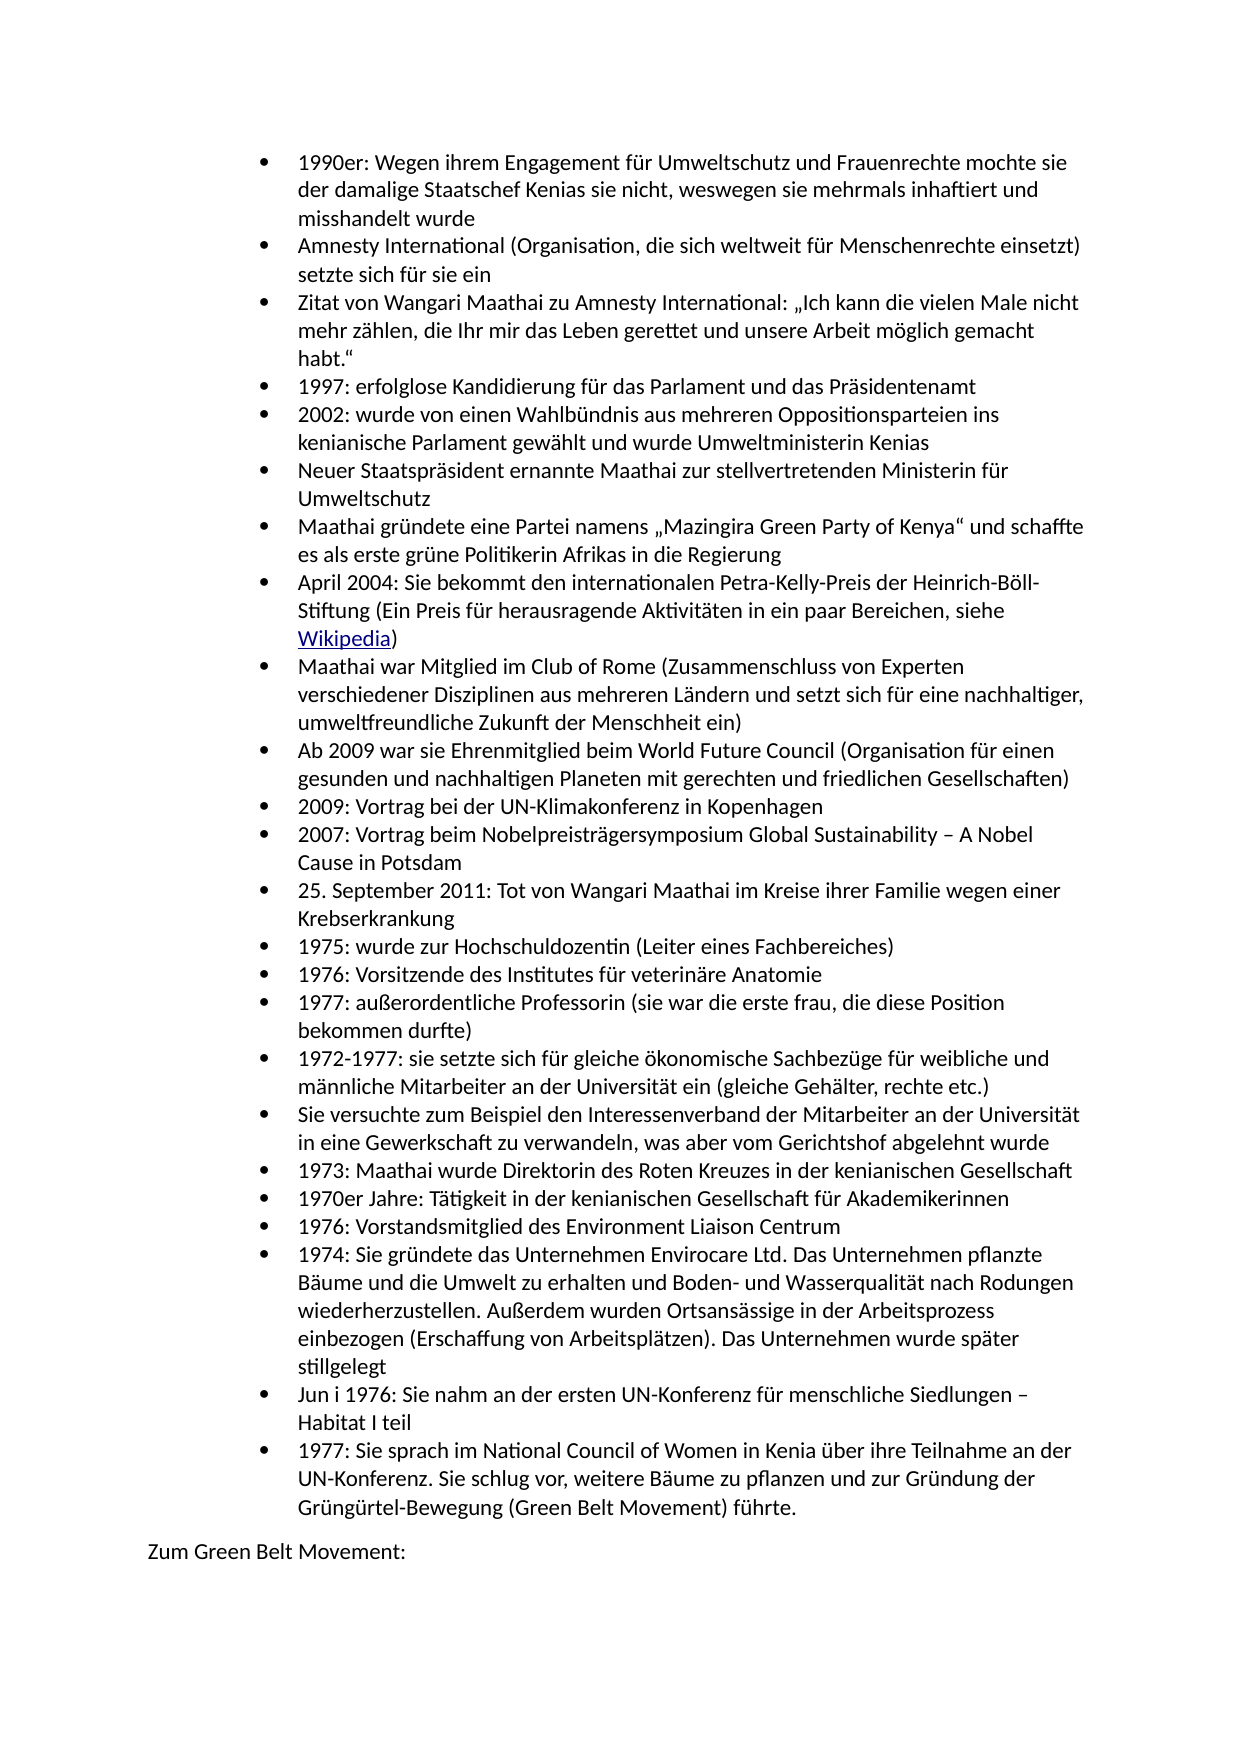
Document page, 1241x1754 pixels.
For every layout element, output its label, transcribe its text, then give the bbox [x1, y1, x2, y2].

list 1972-1977: sie setzte sich für gleiche ökonomische Sachbezüge für weibliche und männliche Mitarbeiter an der Universität ein (gleiche Gehälter, rechte etc.) [260, 1044, 1093, 1100]
list 2009: Vortrag bei der UN-Klimakonferenz in Kopenhagen [260, 792, 1093, 820]
list 2007: Vortrag beim Nobelpreisträgersymposium Global Sustainability – A Nobel Cause in Potsdam [260, 820, 1093, 876]
list April 2004: Sie bekommt den internationalen Petra-Kelly-Preis der Heinrich-Böll-Stiftung (Ein Preis für herausragende Aktivitäten in ein paar Bereichen, siehe Wikipedia) [260, 568, 1093, 652]
list 1970er Jahre: Tätigkeit in der kenianischen Gesellschaft für Akademikerinnen [260, 1184, 1093, 1212]
list Jun i 1976: Sie nahm an der ersten UN-Konferenz für menschliche Siedlungen – Habitat I teil [260, 1381, 1093, 1437]
list Ab 2009 war sie Ehrenmitglied beim World Future Council (Organisation für einen gesunden und nachhaltigen Planeten mit gerechten und friedlichen Gesellschaften) [260, 736, 1093, 792]
list 1997: erfolglose Kandidierung für das Parlament und das Präsidentenamt [260, 372, 1093, 400]
text Zum Green Belt Movement: [148, 1537, 1093, 1565]
list Maathai war Mitglied im Club of Rome (Zusammenschluss von Experten verschiedener Disziplinen aus mehreren Ländern und setzt sich für eine nachhaltiger, umweltfreundliche Zukunft der Menschheit ein) [260, 652, 1093, 736]
list 1973: Maathai wurde Direktorin des Roten Kreuzes in der kenianischen Gesellschaft [260, 1156, 1093, 1184]
list 1977: Sie sprach im National Council of Women in Kenia über ihre Teilnahme an der UN-Konferenz. Sie schlug vor, weitere Bäume zu pflanzen und zur Gründung der Grüngürtel-Bewegung (Green Belt Movement) führte. [260, 1437, 1093, 1521]
list Sie versuchte zum Beispiel den Interessenverband der Mitarbeiter an der Universität in eine Gewerkschaft zu verwandeln, was aber vom Gerichtshof abgelehnt wurde [260, 1100, 1093, 1156]
list 25. September 2011: Tot von Wangari Maathai im Kreise ihrer Familie wegen einer Krebserkrankung [260, 876, 1093, 932]
list 1976: Vorsitzende des Institutes für veterinäre Anatomie [260, 960, 1093, 988]
list 2002: wurde von einen Wahlbündnis aus mehreren Oppositionsparteien ins kenianische Parlament gewählt und wurde Umweltministerin Kenias [260, 400, 1093, 456]
list 1977: außerordentliche Professorin (sie war die erste frau, die diese Position bekommen durfte) [260, 988, 1093, 1044]
list 1975: wurde zur Hochschuldozentin (Leiter eines Fachbereiches) [260, 932, 1093, 960]
list 1976: Vorstandsmitglied des Environment Liaison Centrum [260, 1212, 1093, 1240]
list 1990er: Wegen ihrem Engagement für Umweltschutz und Frauenrechte mochte sie der damalige Staatschef Kenias sie nicht, weswegen sie mehrmals inhaftiert und misshandelt wurde [260, 148, 1093, 232]
list Amnesty International (Organisation, die sich weltweit für Menschenrechte einsetzt) setzte sich für sie ein [260, 232, 1093, 288]
list Zitat von Wangari Maathai zu Amnesty International: „Ich kann die vielen Male nicht mehr zählen, die Ihr mir das Leben gerettet und unsere Arbeit möglich gemacht habt.“ [260, 288, 1093, 372]
list 1974: Sie gründete das Unternehmen Envirocare Ltd. Das Unternehmen pflanzte Bäume und die Umwelt zu erhalten und Boden- und Wasserqualität nach Rodungen wiederherzustellen. Außerdem wurden Ortsansässige in der Arbeitsprozess einbezogen (Erschaffung von Arbeitsplätzen). Das Unternehmen wurde später stillgelegt [260, 1240, 1093, 1381]
list Maathai gründete eine Partei namens „Mazingira Green Party of Kenya“ und schaffte es als erste grüne Politikerin Afrikas in die Regierung [260, 512, 1093, 568]
list Neuer Staatspräsident ernannte Maathai zur stellvertretenden Ministerin für Umweltschutz [260, 456, 1093, 512]
